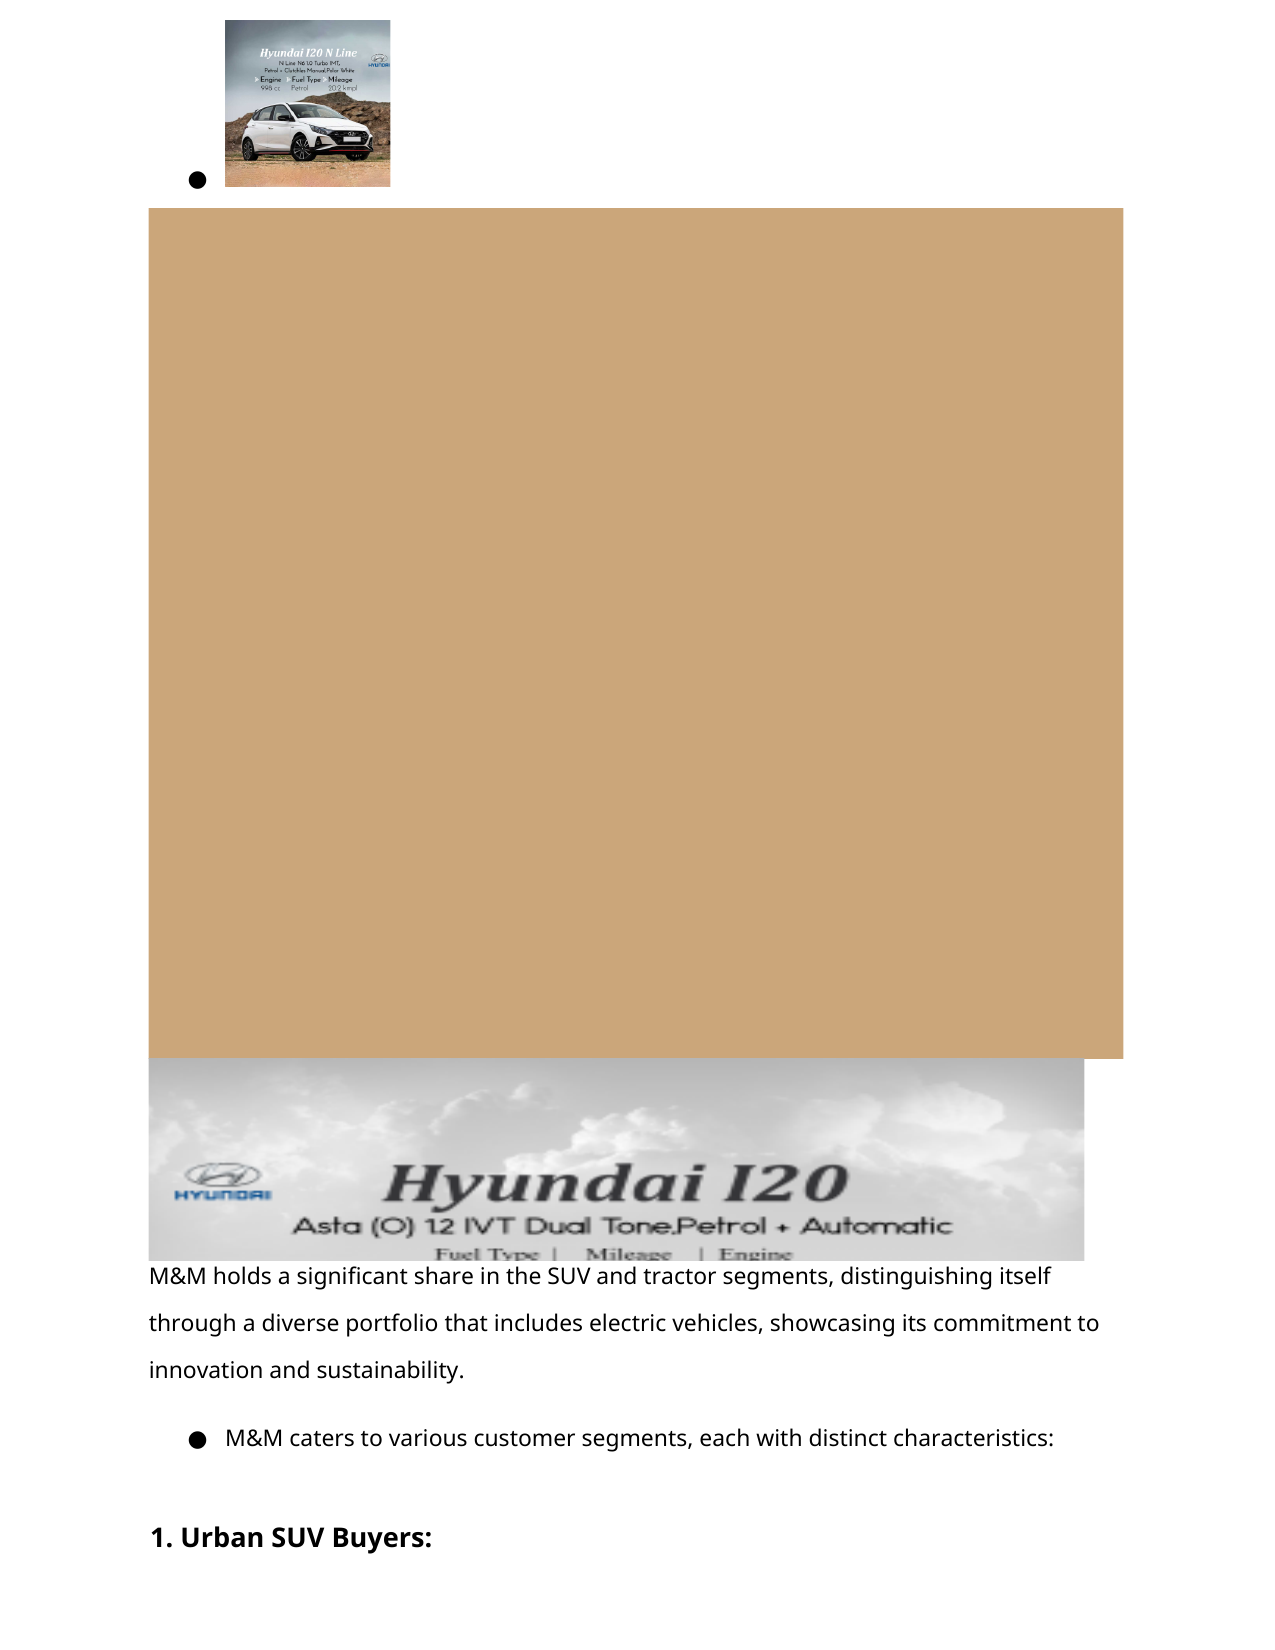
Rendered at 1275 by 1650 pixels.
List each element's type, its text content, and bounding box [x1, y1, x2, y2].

picture [148, 208, 1124, 1261]
subtitle 1. Urban SUV Buyers: [150, 1518, 939, 1555]
text M&M holds a significant share in the SUV and tractor segments, distinguishing itself through a diverse portfolio that includes electric vehicles, showcasing its commitment to innovation and sustainability. [148, 1260, 1125, 1385]
picture [225, 20, 391, 187]
list M&M caters to various customer segments, each with distinct characteristics: [187, 1421, 1125, 1453]
